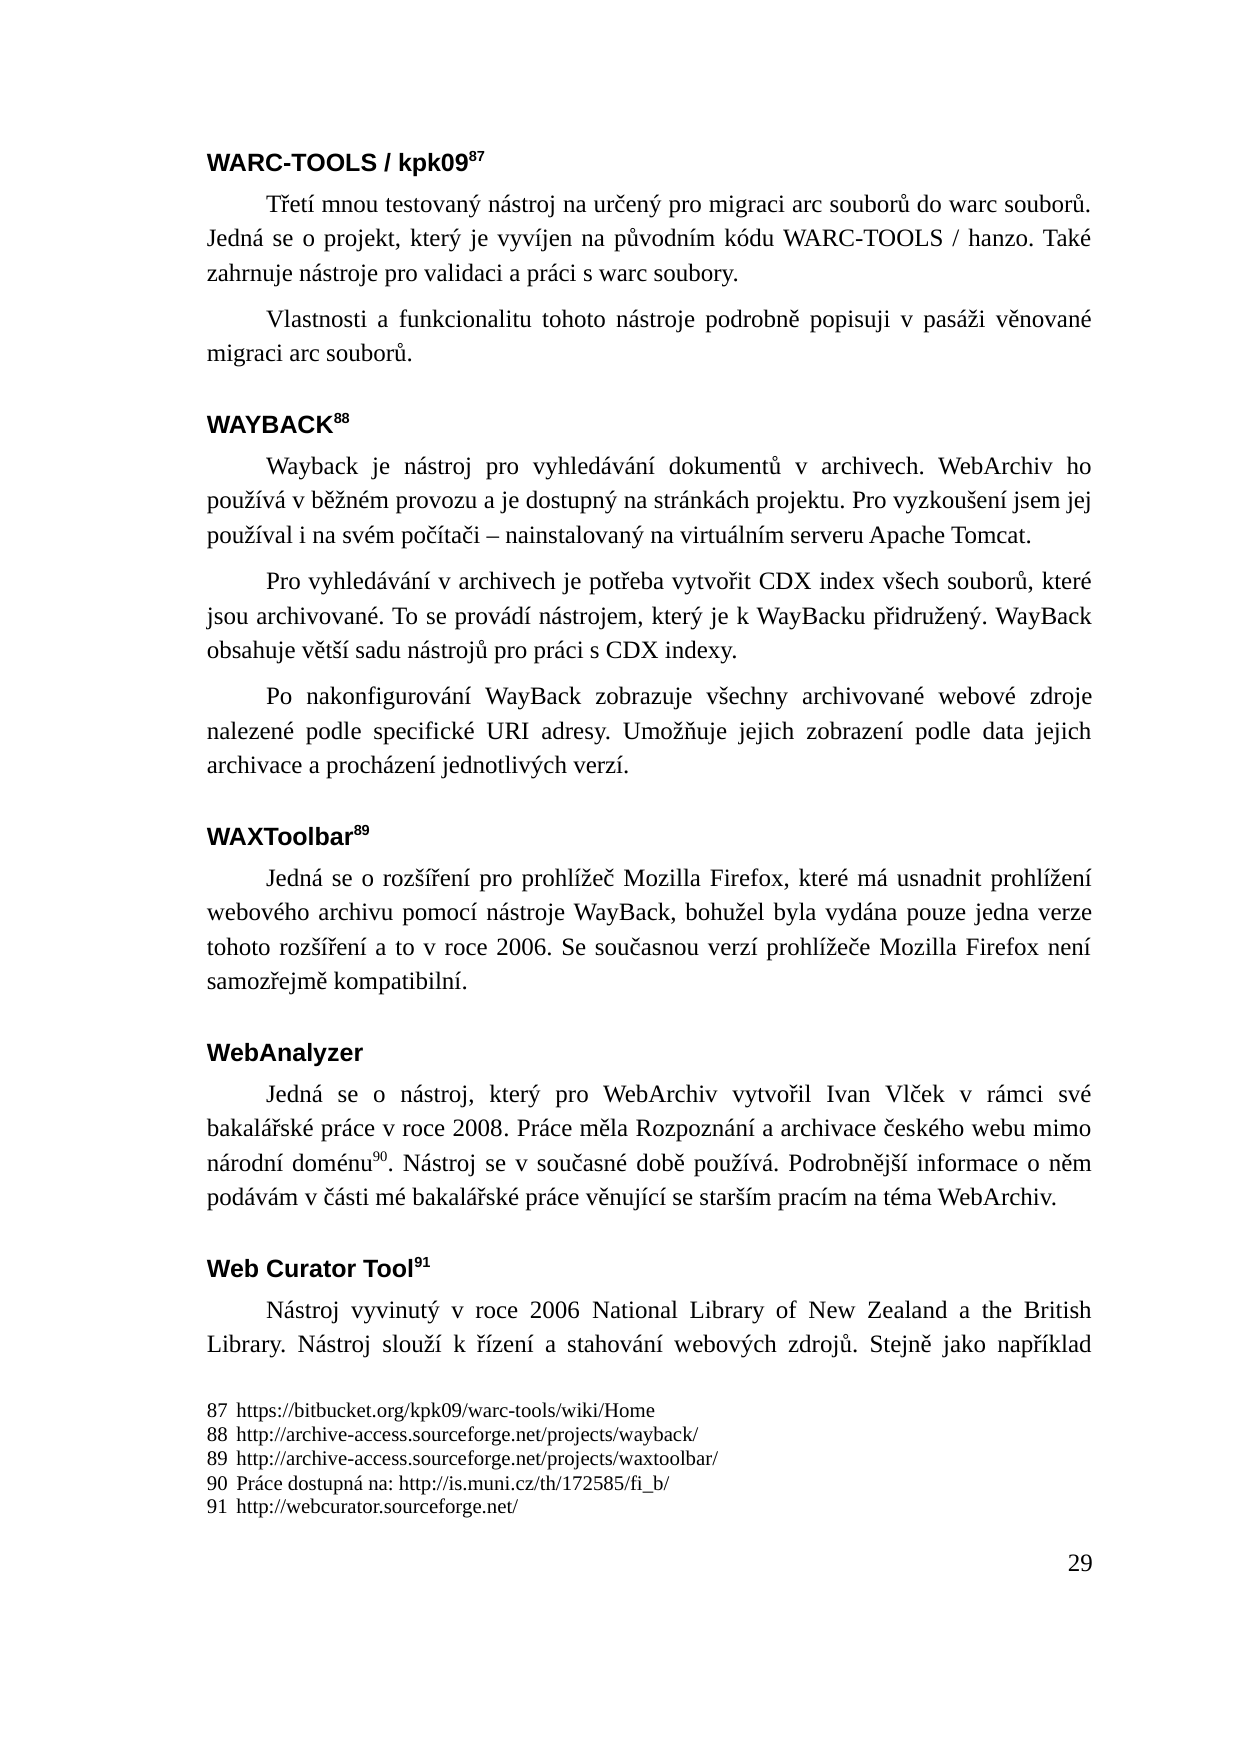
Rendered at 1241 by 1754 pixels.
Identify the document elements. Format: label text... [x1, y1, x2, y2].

text Po nakonfigurování WayBack zobrazuje všechny archivované webové zdroje nalezené podle specifické URI adresy. Umožňuje jejich zobrazení podle data jejich archivace a procházení jednotlivých verzí. [207, 681, 1093, 779]
subtitle WAYBACK [207, 410, 1093, 438]
subtitle Web Curator Tool [207, 1253, 1093, 1282]
text Pro vyhledávání v archivech je potřeba vytvořit CDX index všech souborů, které jsou archivované. To se provádí nástrojem, který je k WayBacku přidružený. WayBack obsahuje větší sadu nástrojů pro práci s CDX indexy. [207, 566, 1093, 664]
text Práce dostupná na: http://is.muni.cz/th/172585/fi_b/ [207, 1470, 1093, 1494]
text Vlastnosti a funkcionalitu tohoto nástroje podrobně popisuji v pasáži věnované migraci arc souborů. [207, 304, 1093, 367]
text http://webcurator.sourceforge.net/ [207, 1494, 1093, 1518]
text http://archive-access.sourceforge.net/projects/wayback/ [207, 1422, 1093, 1446]
text Wayback je nástroj pro vyhledávání dokumentů v archivech. WebArchiv ho používá v běžném provozu a je dostupný na stránkách projektu. Pro vyzkoušení jsem jej používal i na svém počítači – nainstalovaný na virtuálním serveru Apache Tomcat. [207, 451, 1093, 549]
subtitle WAXToolbar [207, 822, 1093, 850]
text Nástroj vyvinutý v roce 2006 National Library of New Zealand a the British Library. Nástroj slouží k řízení a stahování webových zdrojů. Stejně jako například [207, 1295, 1093, 1358]
text Třetí mnou testovaný nástroj na určený pro migraci arc souborů do warc souborů. Jedná se o projekt, který je vyvíjen na původním kódu WARC-TOOLS / hanzo. Také zahrnuje nástroje pro validaci a práci s warc soubory. [207, 189, 1093, 287]
text Jedná se o nástroj, který pro WebArchiv vytvořil Ivan Vlček v rámci své bakalářské práce v roce 2008. Práce měla Rozpoznání a archivace českého webu mimo národní doménu. Nástroj se v současné době používá. Podrobnější informace o něm podávám v části mé bakalářské práce věnující se starším pracím na téma WebArchiv. [207, 1079, 1093, 1211]
subtitle WebAnalyzer [207, 1038, 1093, 1066]
text http://archive-access.sourceforge.net/projects/waxtoolbar/ [207, 1446, 1093, 1470]
subtitle WARC-TOOLS / kpk09 [207, 148, 1093, 176]
text https://bitbucket.org/kpk09/warc-tools/wiki/Home [207, 1398, 1093, 1422]
text Jedná se o rozšíření pro prohlížeč Mozilla Firefox, které má usnadnit prohlížení webového archivu pomocí nástroje WayBack, bohužel byla vydána pouze jedna verze tohoto rozšíření a to v roce 2006. Se současnou verzí prohlížeče Mozilla Firefox není samozřejmě kompatibilní. [207, 863, 1093, 995]
